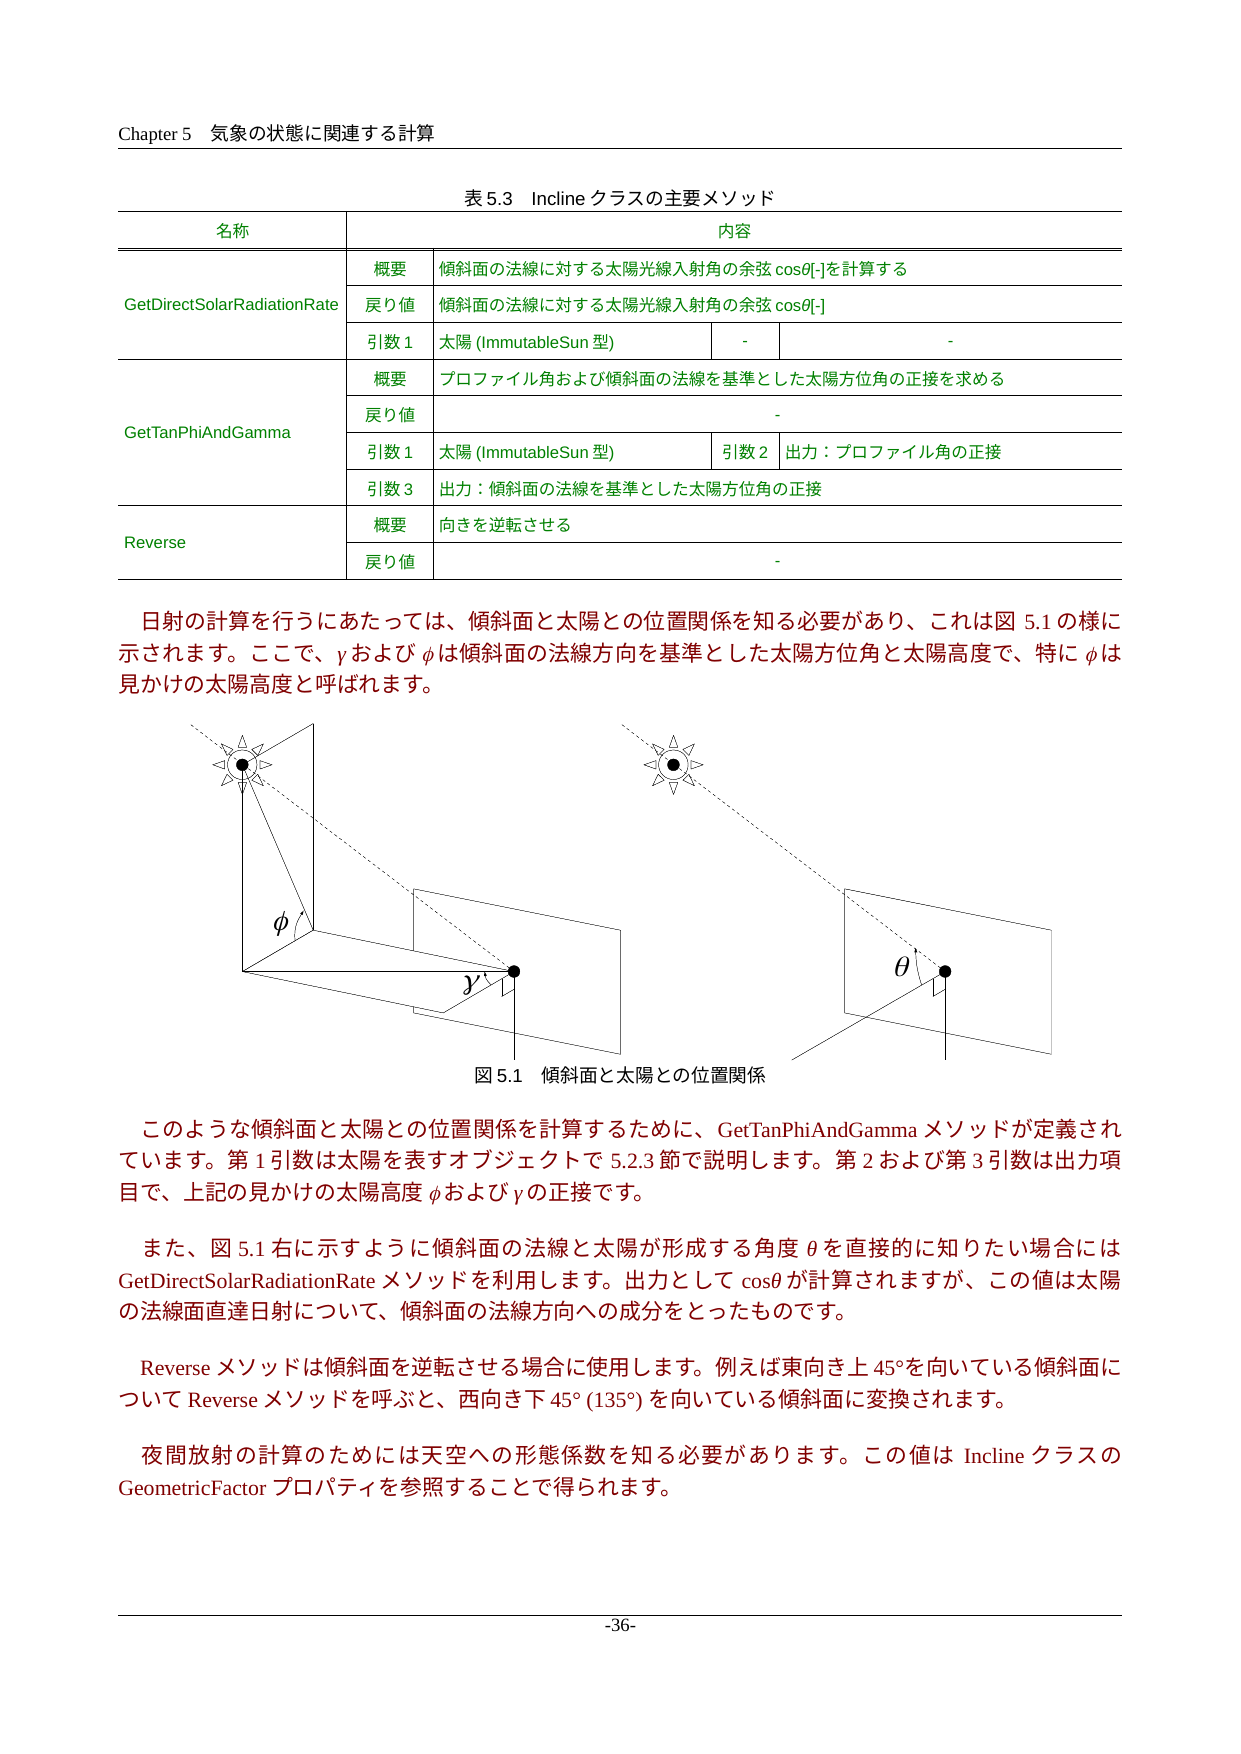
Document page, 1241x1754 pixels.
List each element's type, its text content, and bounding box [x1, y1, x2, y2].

table_cell 戻り値 [347, 396, 433, 432]
table_cell Reverse [118, 506, 346, 579]
text また、図5.1右に示すように傾斜面の法線と太陽が形成する角度θを直接的に知りたい場合にはGetDirectSolarRadiationRateメソッドを利用します。出力としてcosθが計算されますが、この値は太陽の法線面直達日射について、傾斜面の法線方向への成分をとったものです。 [118, 1231, 1122, 1326]
table_cell - [780, 323, 1122, 359]
table_cell 概要 [347, 506, 433, 542]
text 日射の計算を行うにあたっては、傾斜面と太陽との位置関係を知る必要があり、これは図5.1の様に示されます。ここで、γおよびfは傾斜面の法線方向を基準とした太陽方位角と太陽高度で、特にfは見かけの太陽高度と呼ばれます。 [118, 604, 1122, 699]
table_cell - [434, 396, 1122, 432]
table_header 名称 [118, 212, 346, 247]
table_cell 出力：傾斜面の法線を基準とした太陽方位角の正接 [434, 470, 1122, 505]
table_cell 向きを逆転させる [434, 506, 1122, 542]
table_cell 傾斜面の法線に対する太陽光線入射角の余弦cosθ[-] [434, 286, 1122, 322]
table_header 内容 [347, 212, 1122, 247]
table_cell 引数2 [712, 433, 779, 469]
table_cell 出力：プロファイル角の正接 [780, 433, 1122, 469]
table_cell 戻り値 [347, 543, 433, 579]
table_cell 引数1 [347, 323, 433, 359]
table_cell 戻り値 [347, 286, 433, 322]
text 表5.3 Inclineクラスの主要メソッド [118, 184, 1122, 211]
table_cell 引数3 [347, 470, 433, 505]
table_cell 太陽 (ImmutableSun型) [434, 323, 711, 359]
table_cell プロファイル角および傾斜面の法線を基準とした太陽方位角の正接を求める [434, 360, 1122, 395]
text 図5.1 傾斜面と太陽との位置関係 [189, 723, 1051, 1087]
text 夜間放射の計算のためには天空への形態係数を知る必要があります。この値はInclineクラスのGeometricFactorプロパティを参照することで得られます。 [118, 1438, 1122, 1501]
table_cell 概要 [347, 360, 433, 395]
table_cell - [712, 323, 779, 359]
table_cell 概要 [347, 251, 433, 285]
table_cell 引数1 [347, 433, 433, 469]
table_cell 傾斜面の法線に対する太陽光線入射角の余弦cosθ[-]を計算する [434, 251, 1122, 285]
text Reverseメソッドは傾斜面を逆転させる場合に使用します。例えば東向き上45°を向いている傾斜面についてReverseメソッドを呼ぶと、西向き下45° (135°) を向いている傾斜面に変換されます。 [118, 1350, 1122, 1413]
table_cell - [434, 543, 1122, 579]
table_cell 太陽 (ImmutableSun型) [434, 433, 711, 469]
table_cell GetDirectSolarRadiationRate [118, 251, 346, 359]
table_cell GetTanPhiAndGamma [118, 360, 346, 505]
text このような傾斜面と太陽との位置関係を計算するために、GetTanPhiAndGammaメソッドが定義されています。第1引数は太陽を表すオブジェクトで5.2.3節で説明します。第2および第3引数は出力項目で、上記の見かけの太陽高度fおよびγの正接です。 [118, 1112, 1122, 1207]
